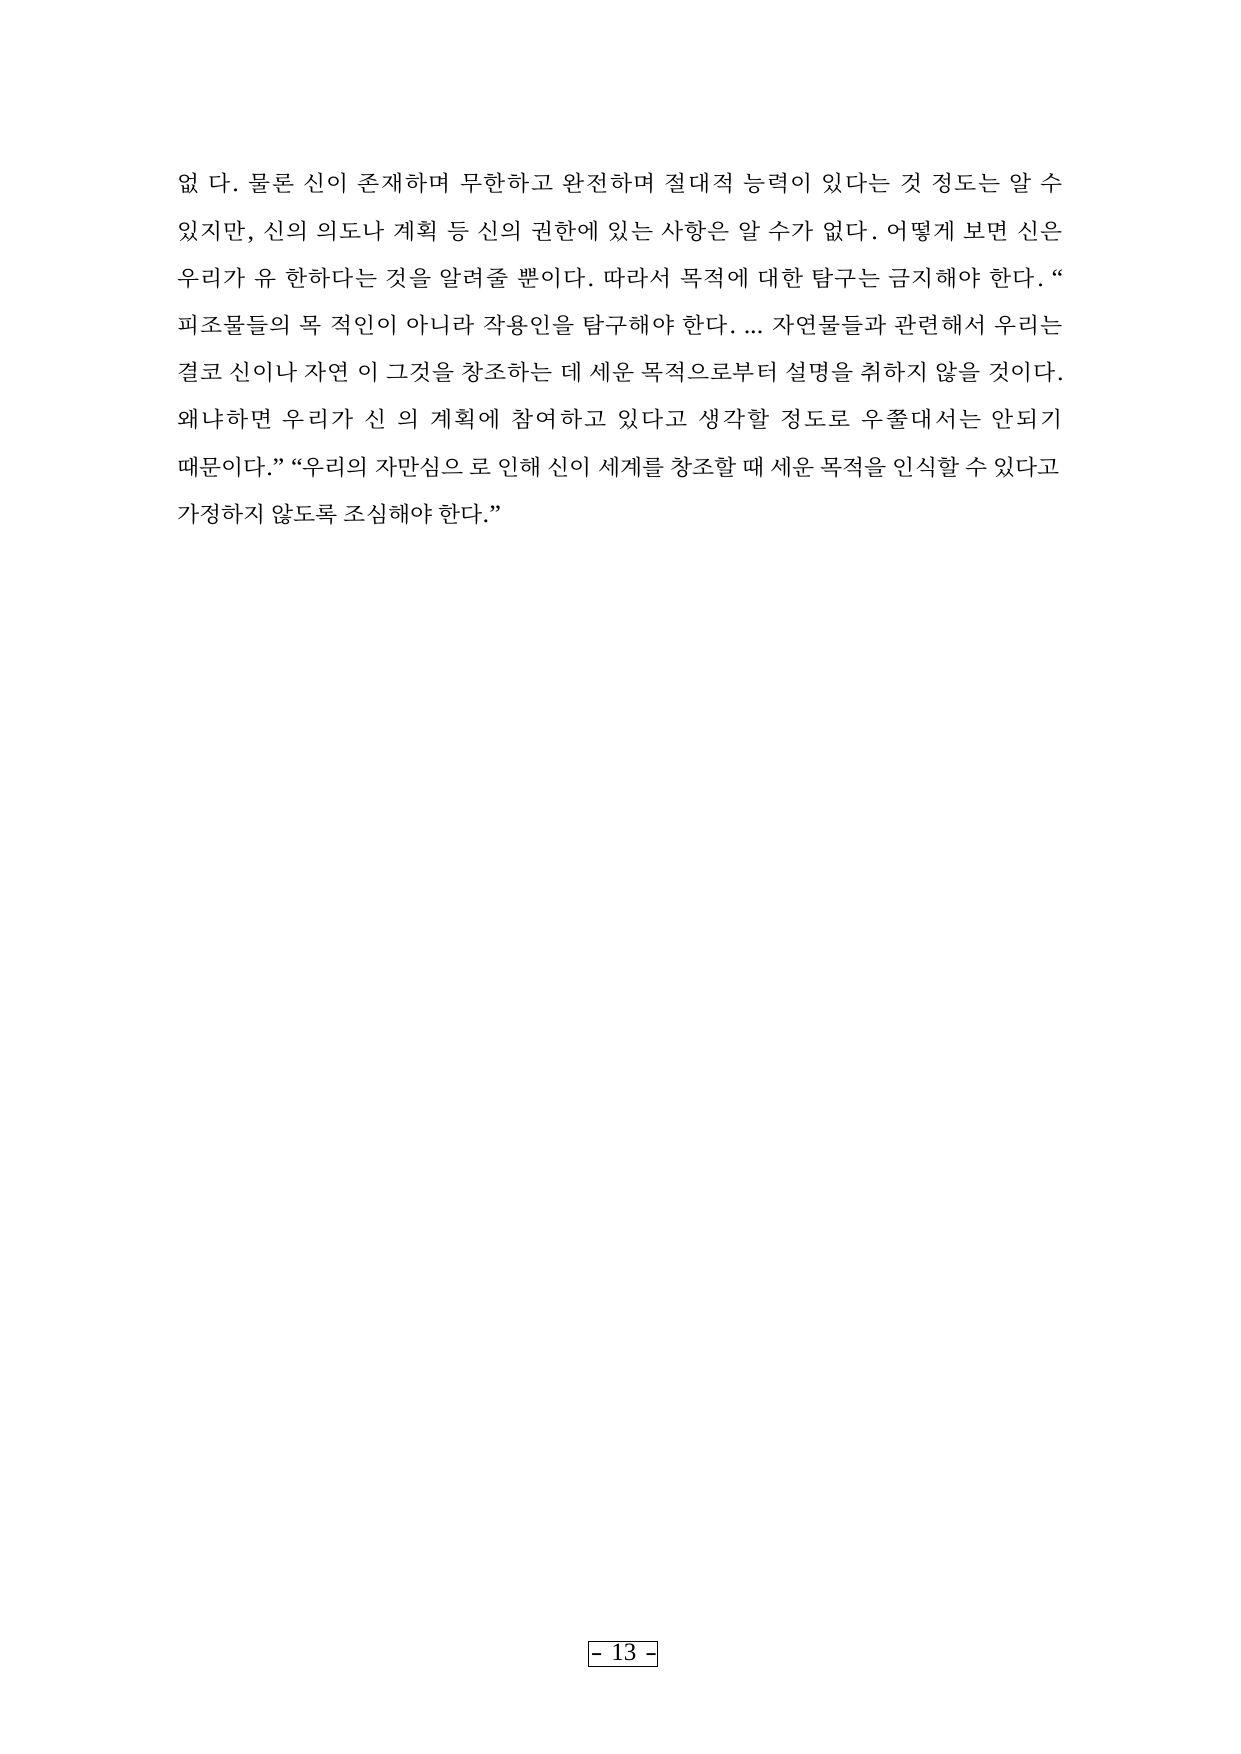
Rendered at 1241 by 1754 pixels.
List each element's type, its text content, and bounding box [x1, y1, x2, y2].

text 없 다. 물론 신이 존재하며 무한하고 완전하며 절대적 능력이 있다는 것 정도는 알 수 있지만, 신의 의도나 계획 등 신의 권한에 있는 사항은 알 수가 없다. 어떻게 보면 신은 우리가 유 한하다는 것을 알려줄 뿐이다. 따라서 목적에 대한 탐구는 금지해야 한다. “피조물들의 목 적인이 아니라 작용인을 탐구해야 한다. ... 자연물들과 관련해서 우리는 결코 신이나 자연 이 그것을 창조하는 데 세운 목적으로부터 설명을 취하지 않을 것이다. 왜냐하면 우리가 신 의 계획에 참여하고 있다고 생각할 정도로 우쭐대서는 안되기 때문이다.” “우리의 자만심으 로 인해 신이 세계를 창조할 때 세운 목적을 인식할 수 있다고 가정하지 않도록 조심해야 한다.” [177, 167, 1063, 528]
